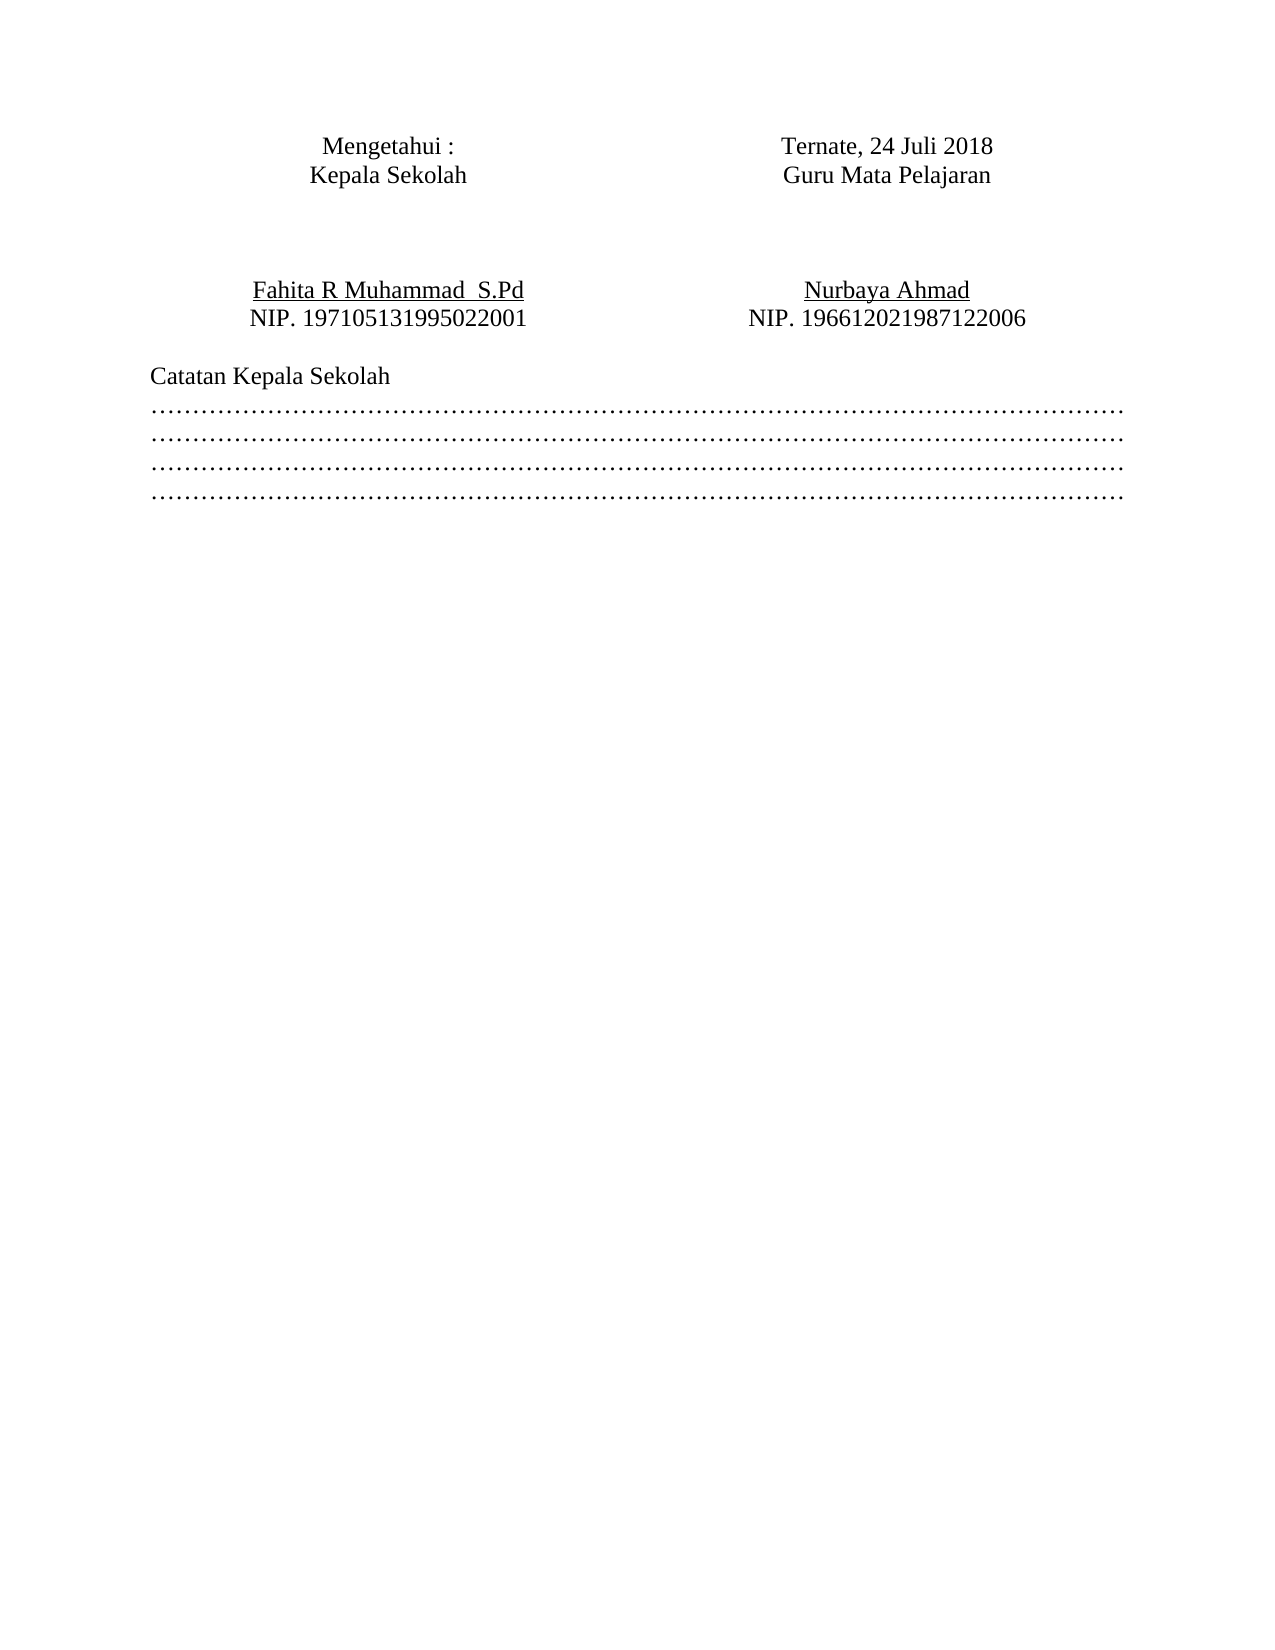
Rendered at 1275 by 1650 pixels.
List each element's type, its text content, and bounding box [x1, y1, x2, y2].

table_header Mengetahui : Kepala Sekolah Fahita R Muhammad S.Pd NIP. 197105131995022001 [139, 131, 637, 332]
text Catatan Kepala Sekolah [150, 361, 1125, 390]
table_header Ternate, 24 Juli 2018 Guru Mata Pelajaran Nurbaya Ahmad NIP. 196612021987122006 [638, 131, 1136, 332]
text ……………………………………………………………………………………………………………………………………………………………………………………………………………………………………………………………………………………………………………………………………………………………………………………………………………………………… [150, 390, 1125, 505]
